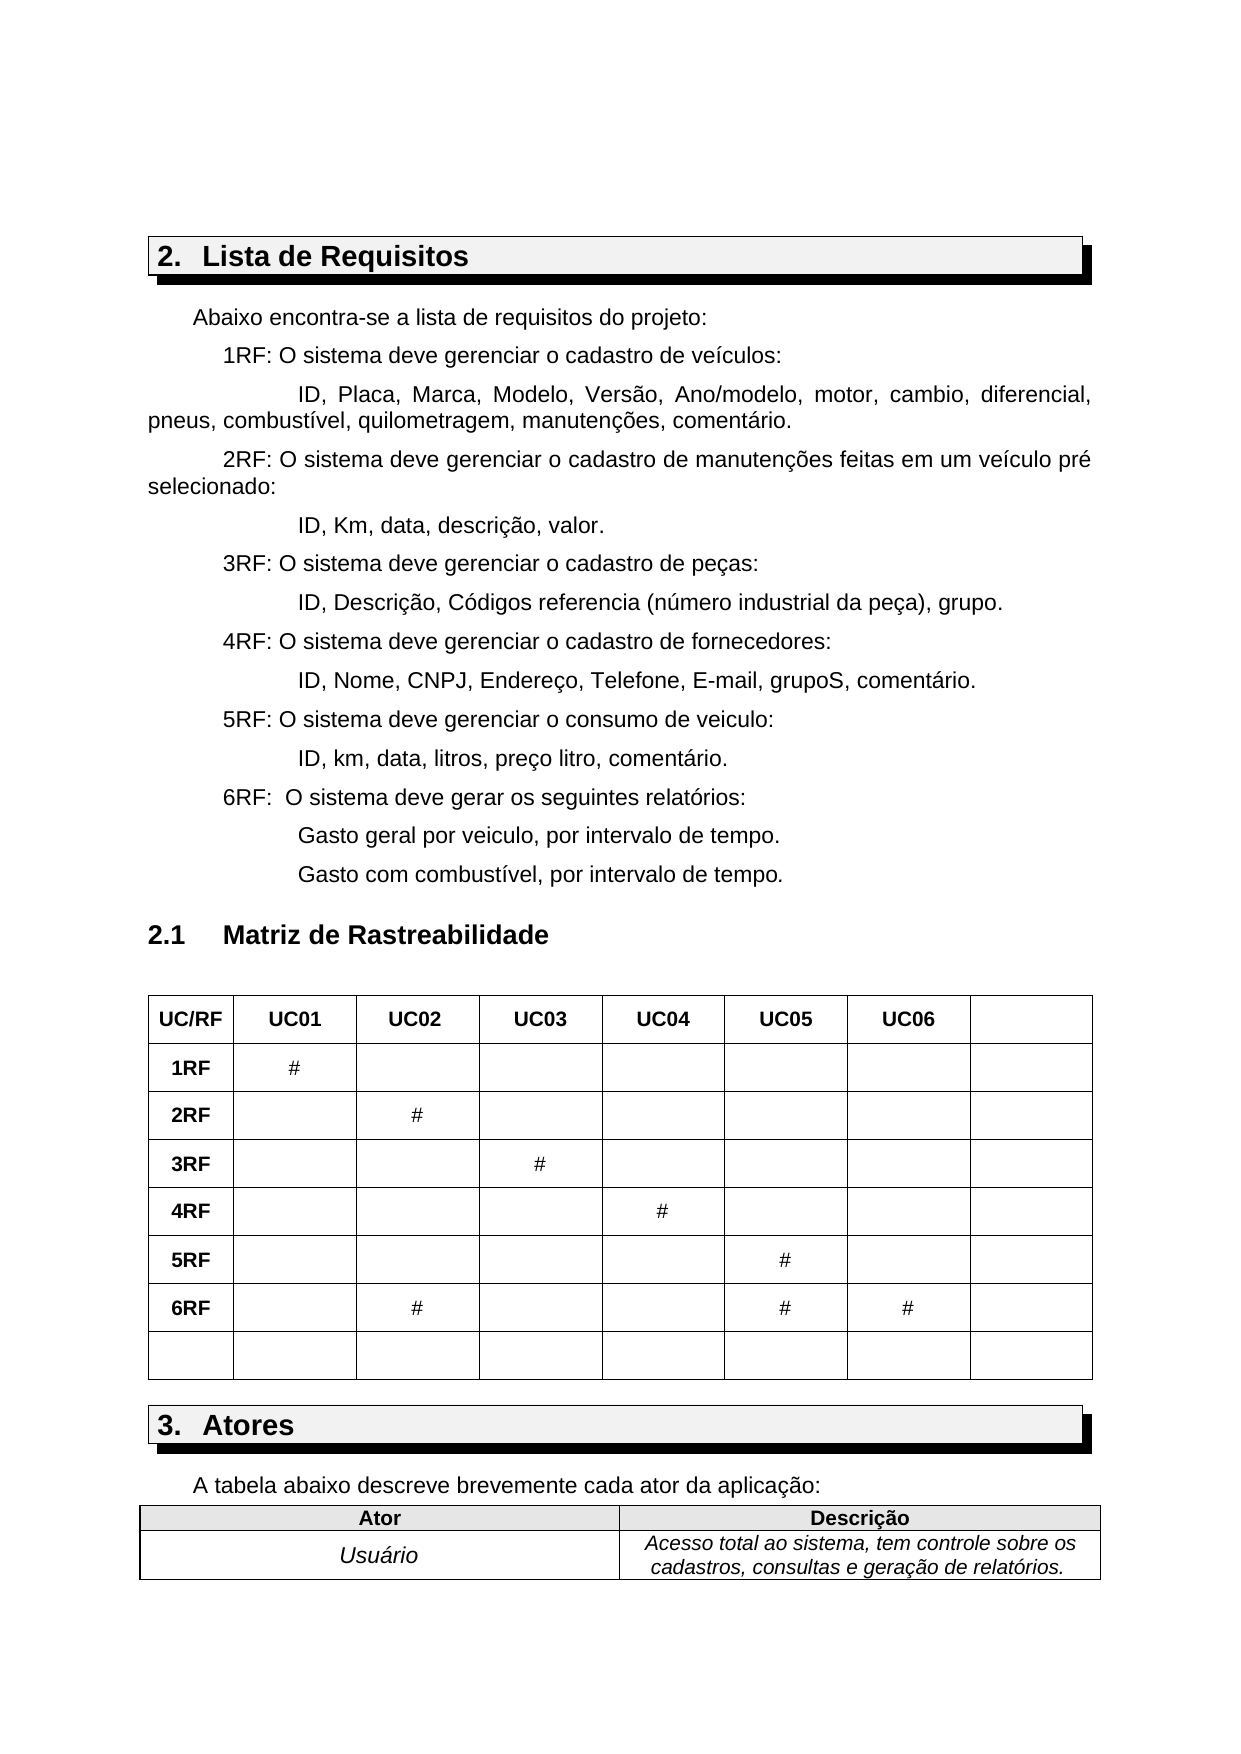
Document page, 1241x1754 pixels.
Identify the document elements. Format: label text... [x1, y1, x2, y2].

table_cell [603, 1044, 724, 1091]
text 6RF: O sistema deve gerar os seguintes relatórios: [148, 783, 1092, 810]
text 4RF: O sistema deve gerenciar o cadastro de fornecedores: [148, 628, 1092, 654]
table_header Ator [141, 1506, 619, 1530]
table_cell [480, 1044, 602, 1091]
subtitle Lista de Requisitos [149, 237, 1082, 274]
table_cell 3RF [149, 1140, 233, 1187]
table_cell [971, 1332, 1092, 1379]
table_cell [603, 1092, 724, 1139]
table_cell [971, 1284, 1092, 1331]
table_cell [971, 1044, 1092, 1091]
table_cell 4RF [149, 1188, 233, 1235]
table_cell [480, 1332, 602, 1379]
table_cell [725, 1140, 847, 1187]
text 5RF: O sistema deve gerenciar o consumo de veiculo: [148, 706, 1092, 732]
table_cell [234, 1332, 356, 1379]
table_cell [603, 1236, 724, 1283]
table_cell [725, 1332, 847, 1379]
table_cell [234, 1236, 356, 1283]
table_cell # [603, 1188, 724, 1235]
table_cell # [725, 1236, 847, 1283]
table_cell 5RF [149, 1236, 233, 1283]
table_cell [603, 1140, 724, 1187]
table_cell [149, 1332, 233, 1379]
table_cell [603, 1332, 724, 1379]
table_cell [603, 1284, 724, 1331]
table_cell # [848, 1284, 970, 1331]
subtitle Matriz de Rastreabilidade [148, 919, 1092, 950]
table_cell [234, 1284, 356, 1331]
text ID, Placa, Marca, Modelo, Versão, Ano/modelo, motor, cambio, diferencial, pneus, combustível, quilometragem, manutenções, comentário. [148, 381, 1092, 434]
table_header UC04 [603, 996, 724, 1043]
table_header UC/RF [149, 996, 233, 1043]
table_cell 1RF [149, 1044, 233, 1091]
table_cell [725, 1188, 847, 1235]
table_cell [848, 1188, 970, 1235]
table_cell [848, 1140, 970, 1187]
table_cell Acesso total ao sistema, tem controle sobre os cadastros, consultas e geração de relatórios. [620, 1531, 1100, 1579]
text 3RF: O sistema deve gerenciar o cadastro de peças: [148, 550, 1092, 577]
table_cell [234, 1092, 356, 1139]
table_cell # [357, 1092, 479, 1139]
text Abaixo encontra-se a lista de requisitos do projeto: [148, 303, 1092, 330]
text ID, Km, data, descrição, valor. [148, 512, 1092, 538]
text ID, Nome, CNPJ, Endereço, Telefone, E-mail, grupoS, comentário. [148, 667, 1092, 693]
table_cell Usuário [141, 1531, 619, 1579]
table_cell [971, 1188, 1092, 1235]
table_header UC05 [725, 996, 847, 1043]
table_header [971, 996, 1092, 1043]
table_cell # [725, 1284, 847, 1331]
table_cell # [480, 1140, 602, 1187]
table_cell [357, 1140, 479, 1187]
table_cell [357, 1044, 479, 1091]
table_cell [971, 1140, 1092, 1187]
table_cell [848, 1332, 970, 1379]
table_cell [725, 1092, 847, 1139]
table_cell [357, 1188, 479, 1235]
table_cell [971, 1092, 1092, 1139]
text ID, km, data, litros, preço litro, comentário. [148, 745, 1092, 771]
table_cell 6RF [149, 1284, 233, 1331]
text ID, Descrição, Códigos referencia (número industrial da peça), grupo. [148, 589, 1092, 616]
table_cell [234, 1140, 356, 1187]
table_cell [848, 1236, 970, 1283]
table_header UC06 [848, 996, 970, 1043]
table_cell [848, 1092, 970, 1139]
table_cell [480, 1188, 602, 1235]
table_cell [357, 1332, 479, 1379]
table_header UC02 [357, 996, 479, 1043]
table_cell 2RF [149, 1092, 233, 1139]
table_cell [848, 1044, 970, 1091]
table_header Descrição [620, 1506, 1100, 1530]
table_cell [357, 1236, 479, 1283]
text A tabela abaixo descreve brevemente cada ator da aplicação: [148, 1472, 1092, 1499]
table_cell [725, 1044, 847, 1091]
table_cell [480, 1236, 602, 1283]
table_cell # [234, 1044, 356, 1091]
table_cell [234, 1188, 356, 1235]
text 2RF: O sistema deve gerenciar o cadastro de manutenções feitas em um veículo pré selecionado: [148, 446, 1092, 499]
table_cell [480, 1092, 602, 1139]
table_header UC01 [234, 996, 356, 1043]
subtitle Atores [149, 1406, 1082, 1443]
table_cell [971, 1236, 1092, 1283]
table_cell [480, 1284, 602, 1331]
table_cell # [357, 1284, 479, 1331]
text 1RF: O sistema deve gerenciar o cadastro de veículos: [148, 342, 1092, 369]
text Gasto com combustível, por intervalo de tempo. [148, 861, 1092, 888]
text Gasto geral por veiculo, por intervalo de tempo. [148, 822, 1092, 849]
table_header UC03 [480, 996, 602, 1043]
